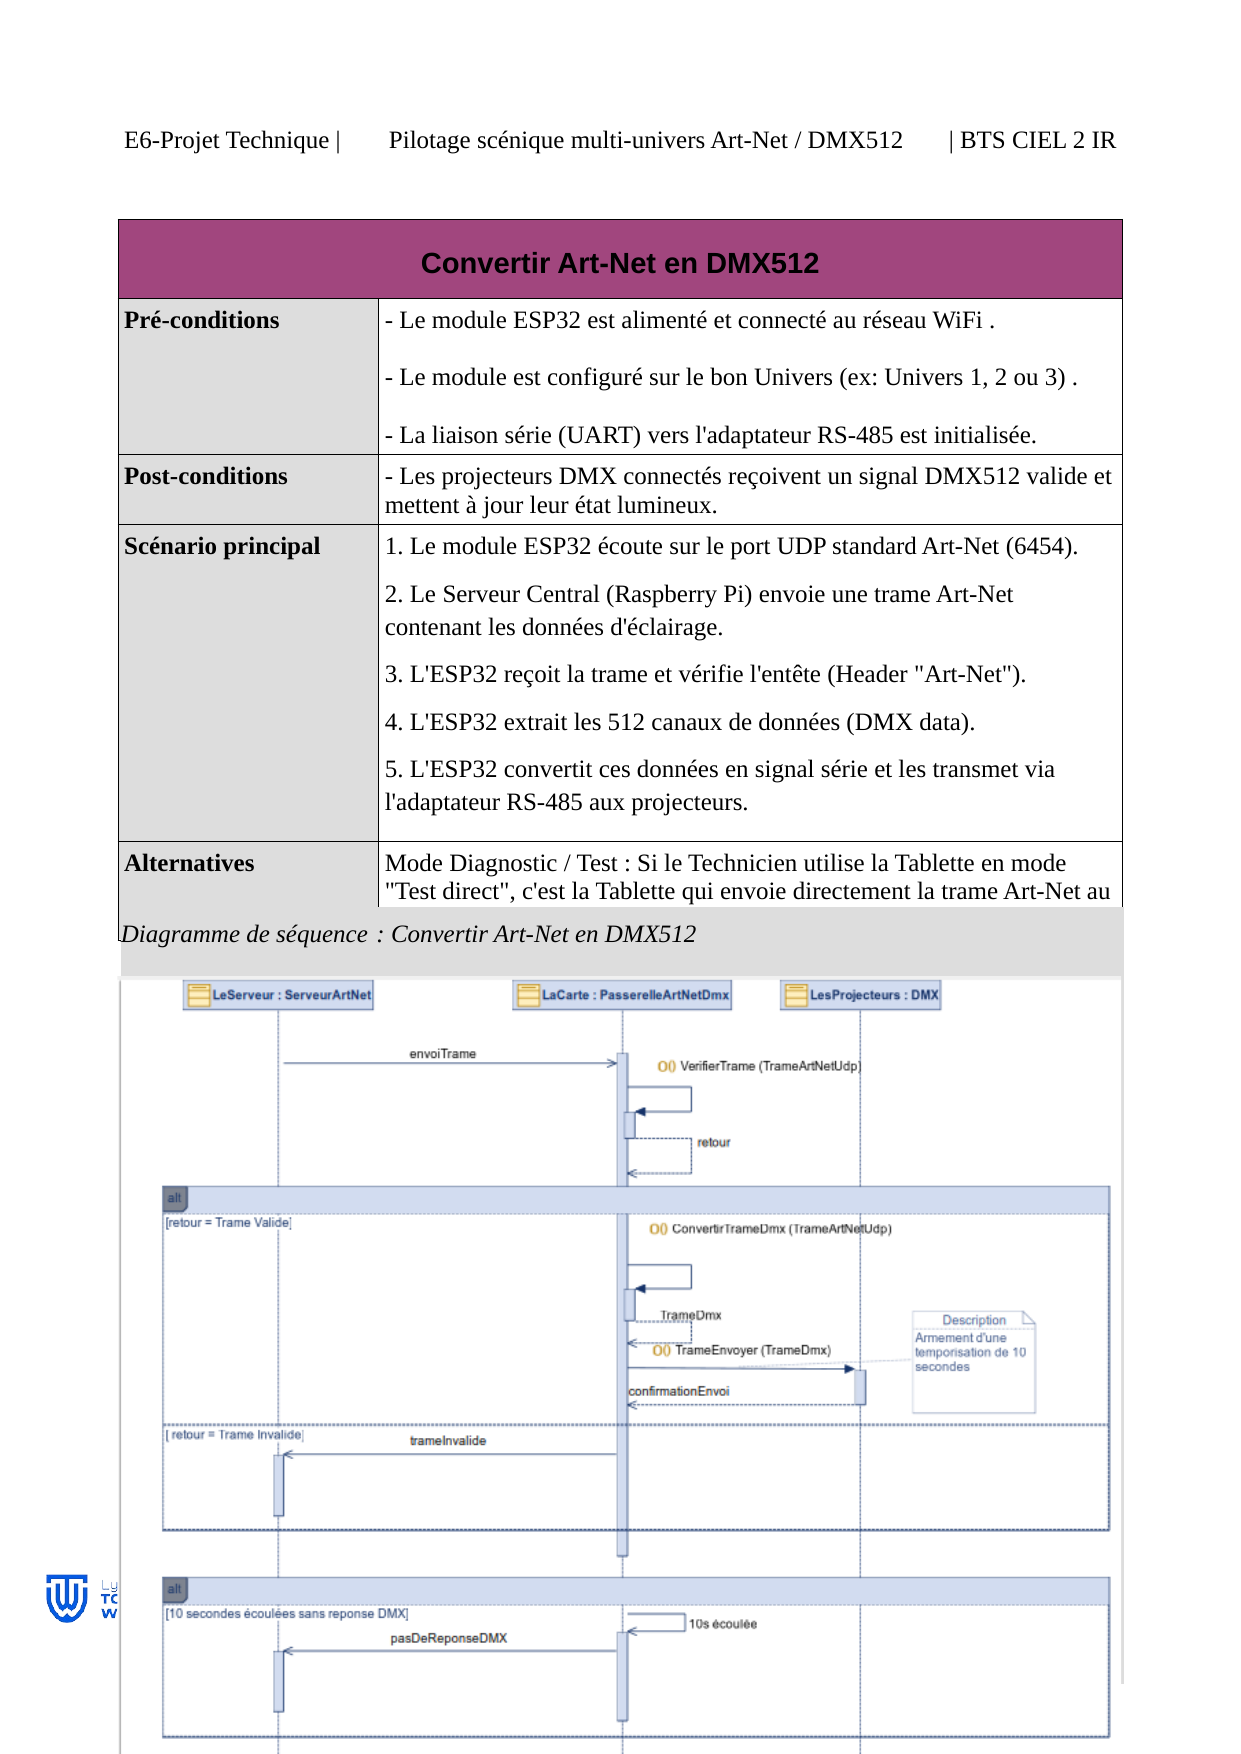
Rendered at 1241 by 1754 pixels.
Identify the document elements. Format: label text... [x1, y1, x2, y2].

table_cell Mode Diagnostic / Test : Si le Technicien utilise la Tablette en mode "Test direct", c'est la Tablette qui envoie directement la trame Art-Net au lieu du Raspberry Pi. Le fonctionnement de conversion reste identique. [379, 842, 1122, 907]
table_cell Pré-conditions [119, 299, 378, 454]
table_cell Alternatives [119, 842, 1124, 1684]
picture [6, 976, 1122, 1754]
table_cell - Le module ESP32 est alimenté et connecté au réseau WiFi . - Le module est configuré sur le bon Univers (ex: Univers 1, 2 ou 3) . - La liaison série (UART) vers l'adaptateur RS-485 est initialisée. [379, 299, 1122, 454]
table_cell Scénario principal [119, 525, 378, 841]
table_cell 1. Le module ESP32 écoute sur le port UDP standard Art-Net (6454). 2. Le Serveur Central (Raspberry Pi) envoie une trame Art-Net contenant les données d'éclairage. 3. L'ESP32 reçoit la trame et vérifie l'entête (Header "Art-Net"). 4. L'ESP32 extrait les 512 canaux de données (DMX data). 5. L'ESP32 convertit ces données en signal série et les transmet via l'adaptateur RS-485 aux projecteurs. [379, 525, 1122, 841]
table_cell Post-conditions [119, 455, 378, 524]
table_cell - Les projecteurs DMX connectés reçoivent un signal DMX512 valide et mettent à jour leur état lumineux. [379, 455, 1122, 524]
table_header Convertir Art-Net en DMX512 [119, 220, 1122, 298]
